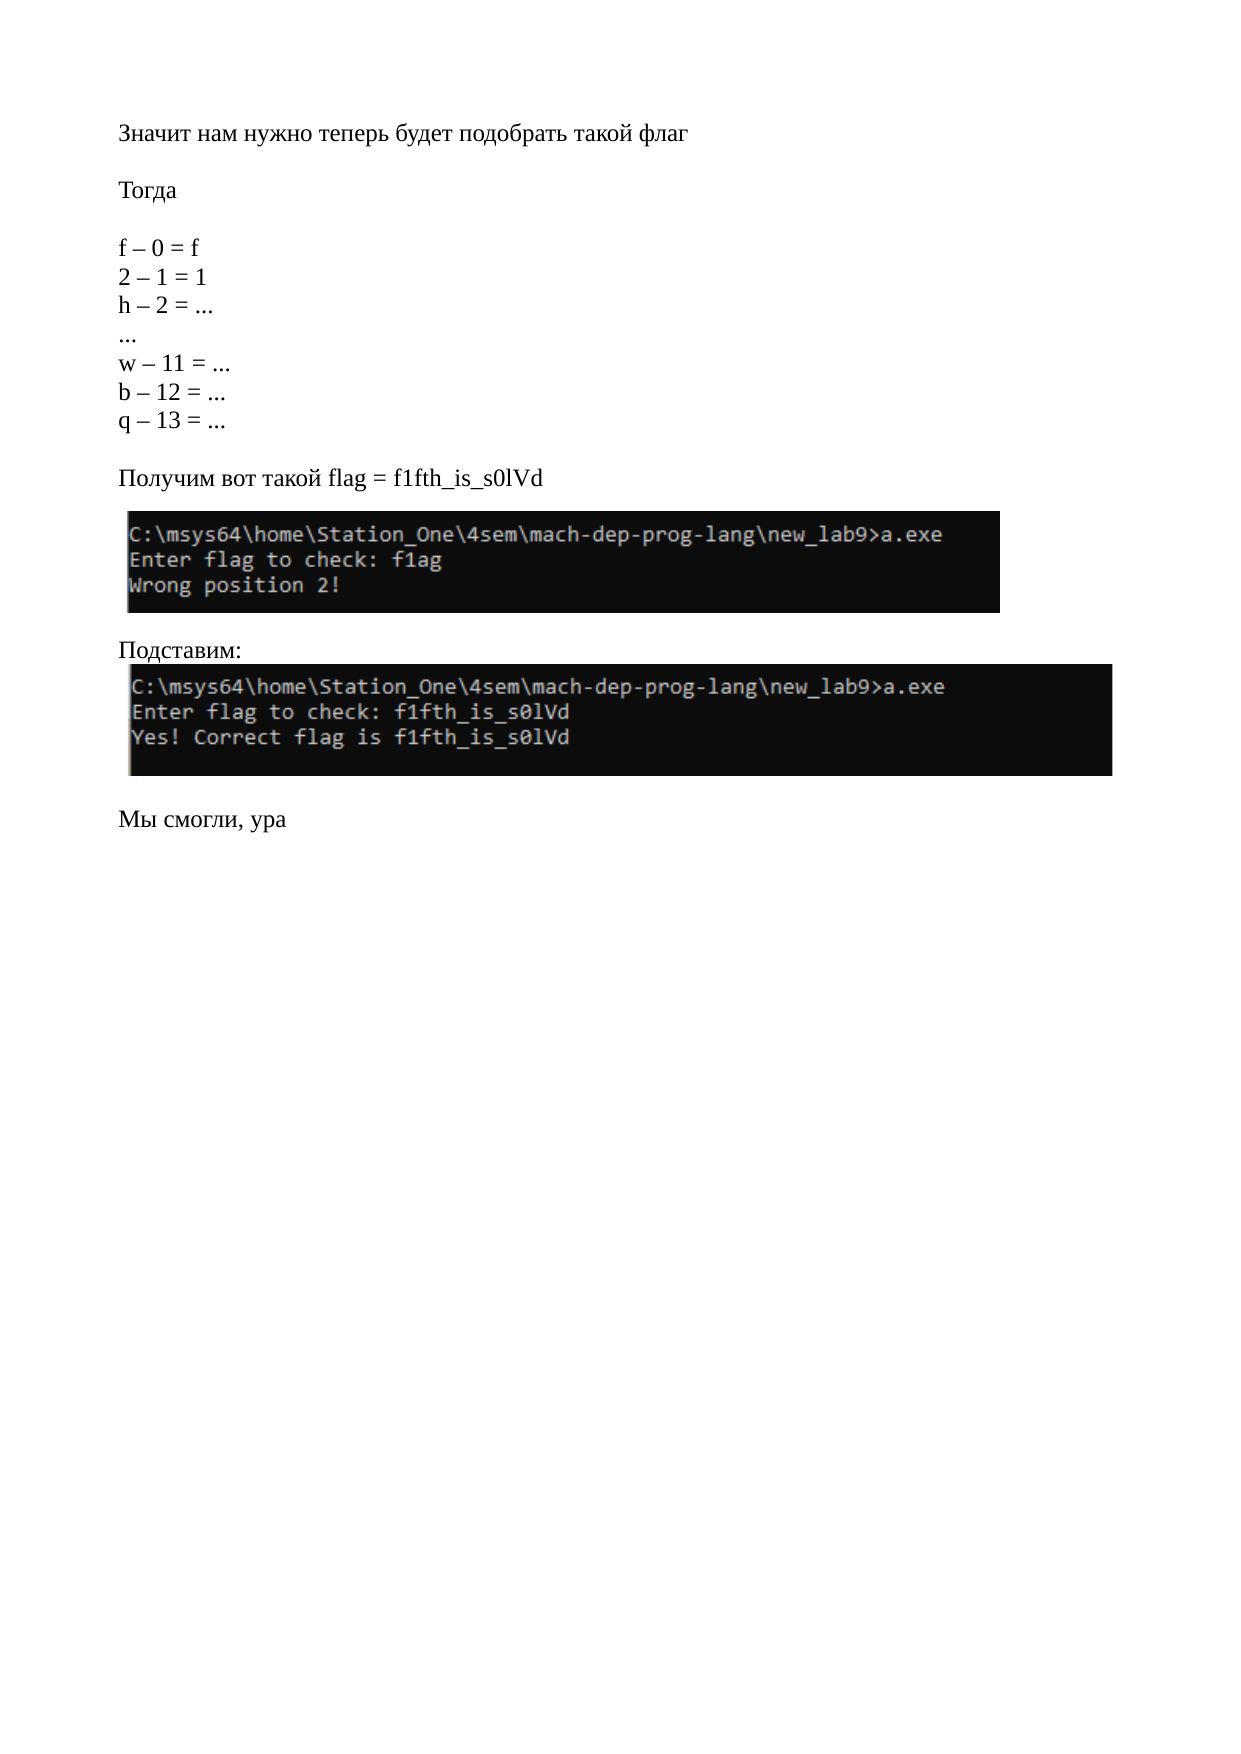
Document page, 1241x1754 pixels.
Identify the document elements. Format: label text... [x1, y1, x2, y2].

text Значит нам нужно теперь будет подобрать такой флаг [118, 118, 1122, 147]
text 2 – 1 = 1 [118, 262, 1122, 291]
picture [126, 511, 1000, 613]
picture [127, 664, 1113, 776]
text Подставим: [118, 636, 1122, 664]
text h – 2 = ... [118, 291, 1122, 319]
text b – 12 = ... [118, 377, 1122, 406]
text w – 11 = ... [118, 348, 1122, 377]
text q – 13 = ... [118, 406, 1122, 434]
text Тогда [118, 176, 1122, 204]
text ... [118, 319, 1122, 348]
text Получим вот такой flag = f1fth_is_s0lVd [118, 463, 1122, 492]
text Мы смогли, ура [118, 804, 1122, 833]
text f – 0 = f [118, 233, 1122, 262]
